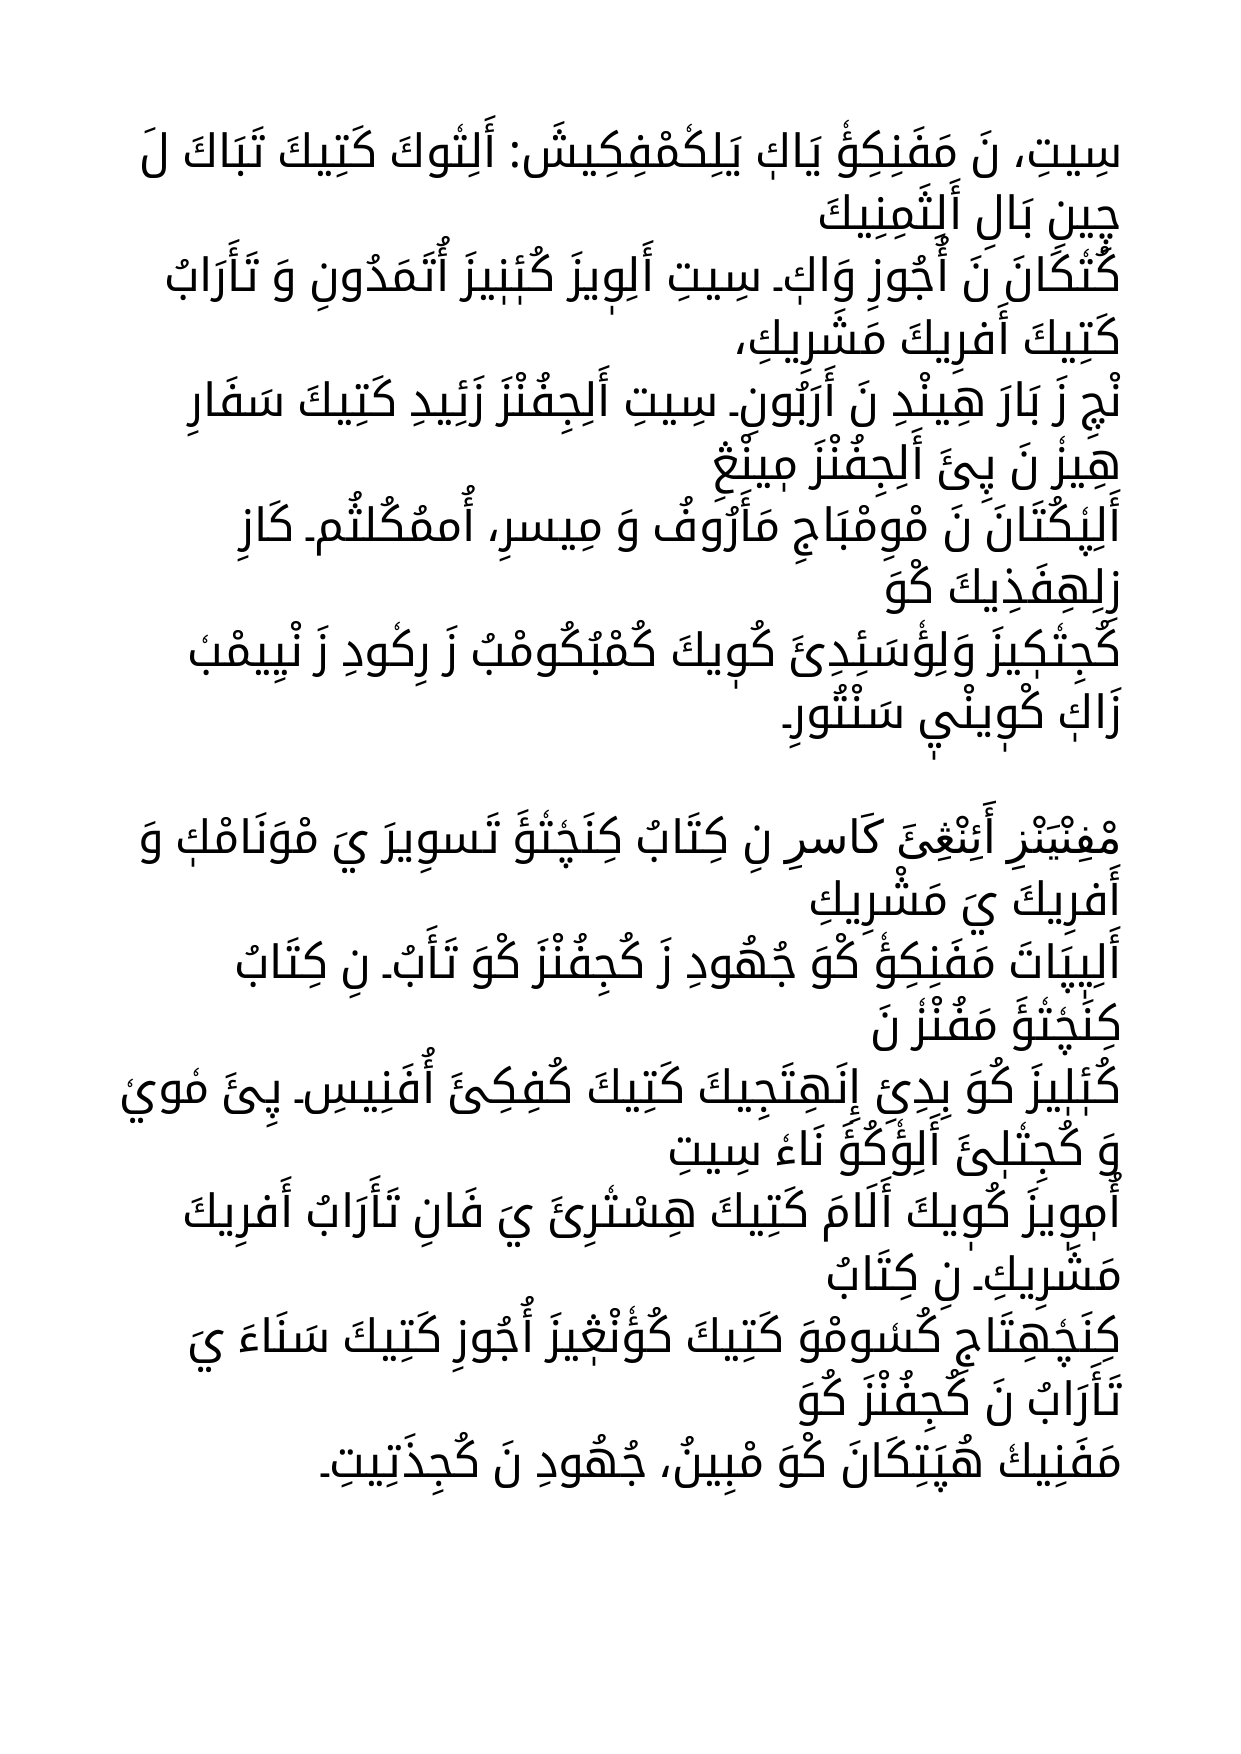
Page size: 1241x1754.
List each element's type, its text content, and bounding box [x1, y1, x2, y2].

text نْچِ زَ بَارَ هِينْدِ نَ أَرَبُونِ۔ سِيتِ أَلِجِفُنْزَ زَئِيدِ كَتِيكَ سَفَارِ هِيزٗ نَ پِئَ أَلِجِفُنْزَ مٖينْڠِ [118, 368, 1122, 492]
text كُتٗكَانَ نَ أُجُوزِ وَاكٖ۔ سِيتِ أَلِوٖيزَ كُئٖنٖيزَ أُتَمَدُونِ وَ تَأَرَابُ كَتِيكَ أَفرِيكَ مَشَرِيكِ، [118, 243, 1122, 368]
text أَلِيٖپَاتَ مَفَنِكِؤٗ كْوَ جُهُودِ زَ كُجِفُنْزَ كْوَ تَأَبُ۔ نِ كِتَابُ كِنَچٗتٗؤَ مَفُنْزٗ نَ [118, 929, 1122, 1054]
text كُجِتٗكٖيزَ وَلِؤٗسَئِدِئَ كُوٖيكَ كُمْبُكُومْبُ زَ رِكٗودِ زَ نْيِيمْبٗ زَاكٖ كْوٖينْيٖ سَنْتُورِ۔ [118, 617, 1122, 742]
text أَلِپٗكُتَانَ نَ مْوِمْبَاجِ مَأَرُوفُ وَ مِيسرِ، أُممُكُلثُم۔ كَازِ زِلِهِفَذِيكَ كْوَ [118, 492, 1122, 617]
text مْفِنْيَنْزِ أَئِنْڠِئَ كَاسرِ نِ كِتَابُ كِنَچٗتٗؤَ تَسوِيرَ يَ مْوَنَامْكٖ وَ أَفرِيكَ يَ مَشْرِيكِ [118, 804, 1122, 929]
text أُمٖوٖيزَ كُوٖيكَ أَلَامَ كَتِيكَ هِسْتٗرِئَ يَ فَانِ تَأَرَابُ أَفرِيكَ مَشَرِيكِ۔ نِ كِتَابُ [118, 1179, 1122, 1304]
text كِنَچٗهِتَاجِ كُسٗومْوَ كَتِيكَ كُؤٗنْڠٖيزَ أُجُوزِ كَتِيكَ سَنَاءَ يَ تَأَرَابُ نَ كُجِفُنْزَ كُوَ [118, 1304, 1122, 1428]
text كُئٖلٖيزَ كُوَ بِدِئِ إِنَهِتَجِيكَ كَتِيكَ كُفِكِئَ أُفَنِيسِ۔ پِئَ مٗويٗ وَ كُجِتٗلٖئَ أَلِؤٗكُؤَ نَاءٗ سِيتِ [118, 1054, 1122, 1179]
text سِيتِ، نَ مَفَنِكِؤٗ يَاكٖ يَلِكٗمْفِكِيشَ: أَلِتٗوكَ كَتِيكَ تَبَاكَ لَ چِينِ بَالِ أَلِثَمِنِيكَ [118, 118, 1122, 243]
text مَفَنِيكٗ هُپَتِكَانَ كْوَ مْبِينُ، جُهُودِ نَ كُجِذَتِيتِ۔ [118, 1428, 1122, 1491]
